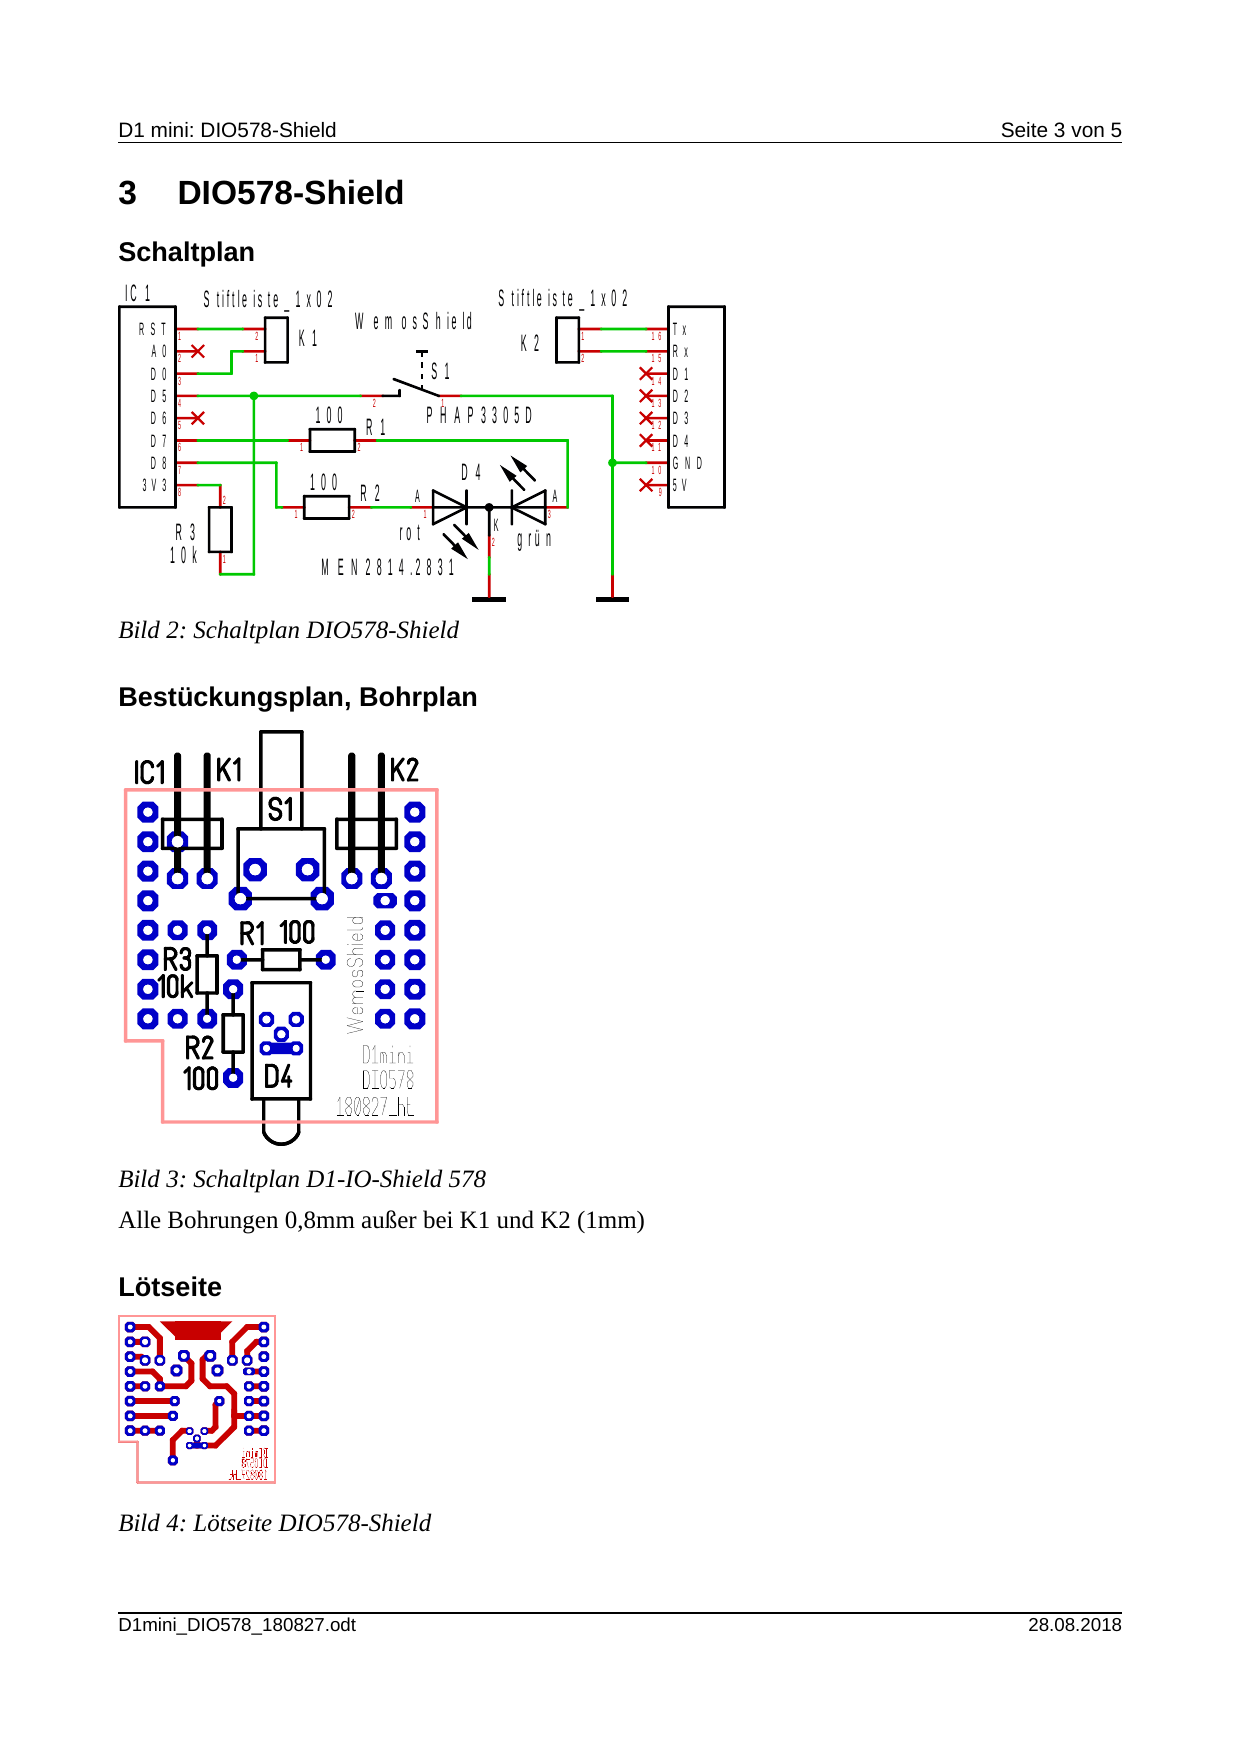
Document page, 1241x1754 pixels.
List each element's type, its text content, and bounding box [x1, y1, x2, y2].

subtitle DIO578-Shield [118, 173, 1122, 211]
table_header [118, 724, 620, 1152]
text Bild 3: Schaltplan D1-IO-Shield 578 [118, 1164, 1122, 1193]
text Lötseite [118, 1271, 1122, 1303]
text Alle Bohrungen 0,8mm außer bei K1 und K2 (1mm) [118, 1205, 1122, 1234]
text Bestückungsplan, Bohrplan [118, 681, 1122, 712]
table_header [620, 724, 1122, 1152]
text Schaltplan [118, 236, 1122, 267]
text Bild 2: Schaltplan DIO578-Shield [118, 615, 1122, 643]
text Bild 4: Lötseite DIO578-Shield [118, 1508, 1122, 1537]
